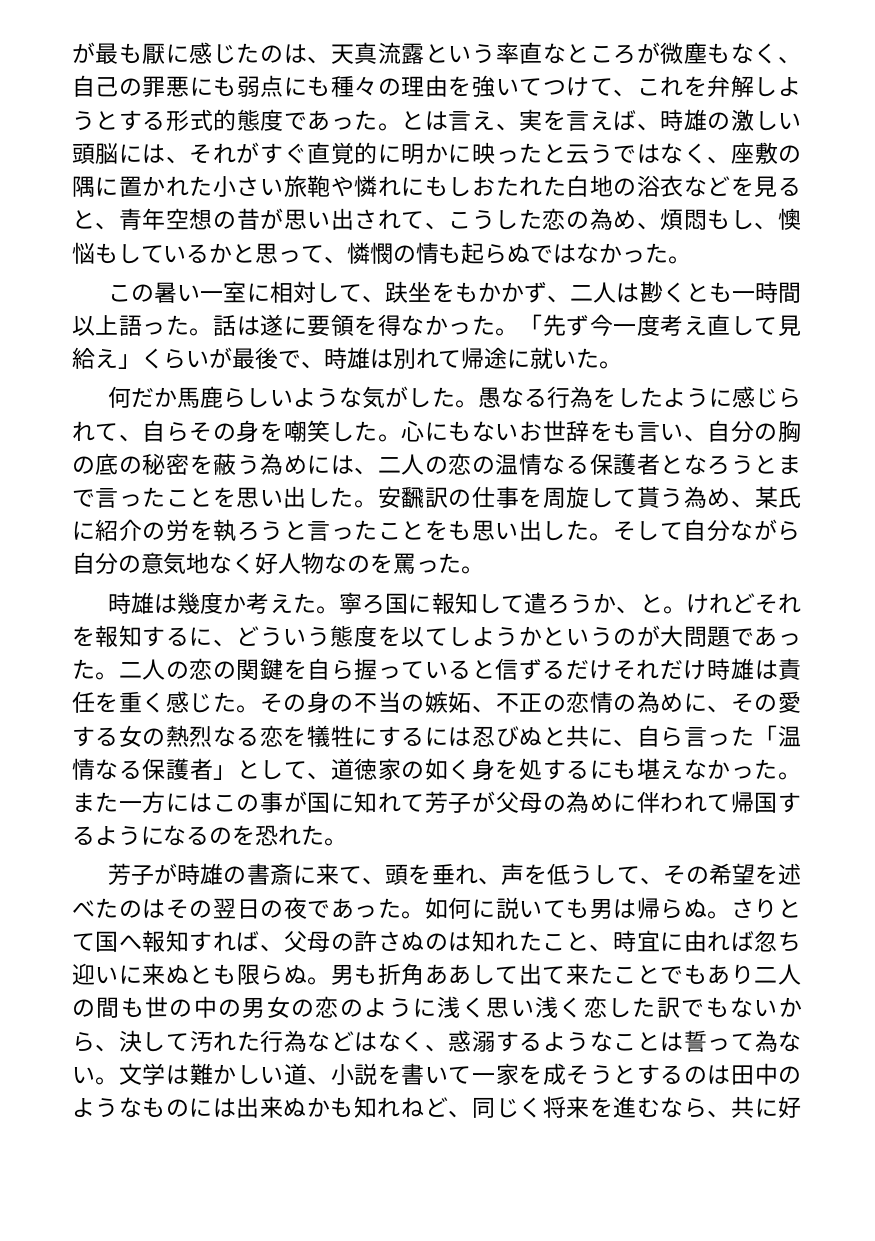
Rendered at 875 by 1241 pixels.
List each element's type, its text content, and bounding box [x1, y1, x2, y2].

text 時雄は幾度か考えた。寧ろ国に報知して遣ろうか、と。けれどそれを報知するに、どういう態度を以てしようかというのが大問題であった。二人の恋の関鍵を自ら握っていると信ずるだけそれだけ時雄は責任を重く感じた。その身の不当の嫉妬、不正の恋情の為めに、その愛する女の熱烈なる恋を犠牲にするには忍びぬと共に、自ら言った「温情なる保護者」として、道徳家の如く身を処するにも堪えなかった。また一方にはこの事が国に知れて芳子が父母の為めに伴われて帰国するようになるのを恐れた。 [72, 586, 802, 851]
text 芳子が時雄の書斎に来て、頭を垂れ、声を低うして、その希望を述べたのはその翌日の夜であった。如何に説いても男は帰らぬ。さりとて国へ報知すれば、父母の許さぬのは知れたこと、時宜に由れば忽ち迎いに来ぬとも限らぬ。男も折角ああして出て来たことでもあり二人の間も世の中の男女の恋のように浅く思い浅く恋した訳でもないから、決して汚れた行為などはなく、惑溺するようなことは誓って為ない。文学は難かしい道、小説を書いて一家を成そうとするのは田中のようなものには出来ぬかも知れねど、同じく将来を進むなら、共に好 [72, 857, 802, 1123]
text が最も厭に感じたのは、天真流露という率直なところが微塵もなく、自己の罪悪にも弱点にも種々の理由を強いてつけて、これを弁解しようとする形式的態度であった。とは言え、実を言えば、時雄の激しい頭脳には、それがすぐ直覚的に明かに映ったと云うではなく、座敷の隅に置かれた小さい旅鞄や憐れにもしおたれた白地の浴衣などを見ると、青年空想の昔が思い出されて、こうした恋の為め、煩悶もし、懊悩もしているかと思って、憐憫の情も起らぬではなかった。 [72, 36, 802, 269]
text 何だか馬鹿らしいような気がした。愚なる行為をしたように感じられて、自らその身を嘲笑した。心にもないお世辞をも言い、自分の胸の底の秘密を蔽う為めには、二人の恋の温情なる保護者となろうとまで言ったことを思い出した。安飜訳の仕事を周旋して貰う為め、某氏に紹介の労を執ろうと言ったことをも思い出した。そして自分ながら自分の意気地なく好人物なのを罵った。 [72, 380, 802, 579]
text この暑い一室に相対して、趺坐をもかかず、二人は尠くとも一時間以上語った。話は遂に要領を得なかった。「先ず今一度考え直して見給え」くらいが最後で、時雄は別れて帰途に就いた。 [72, 274, 802, 374]
